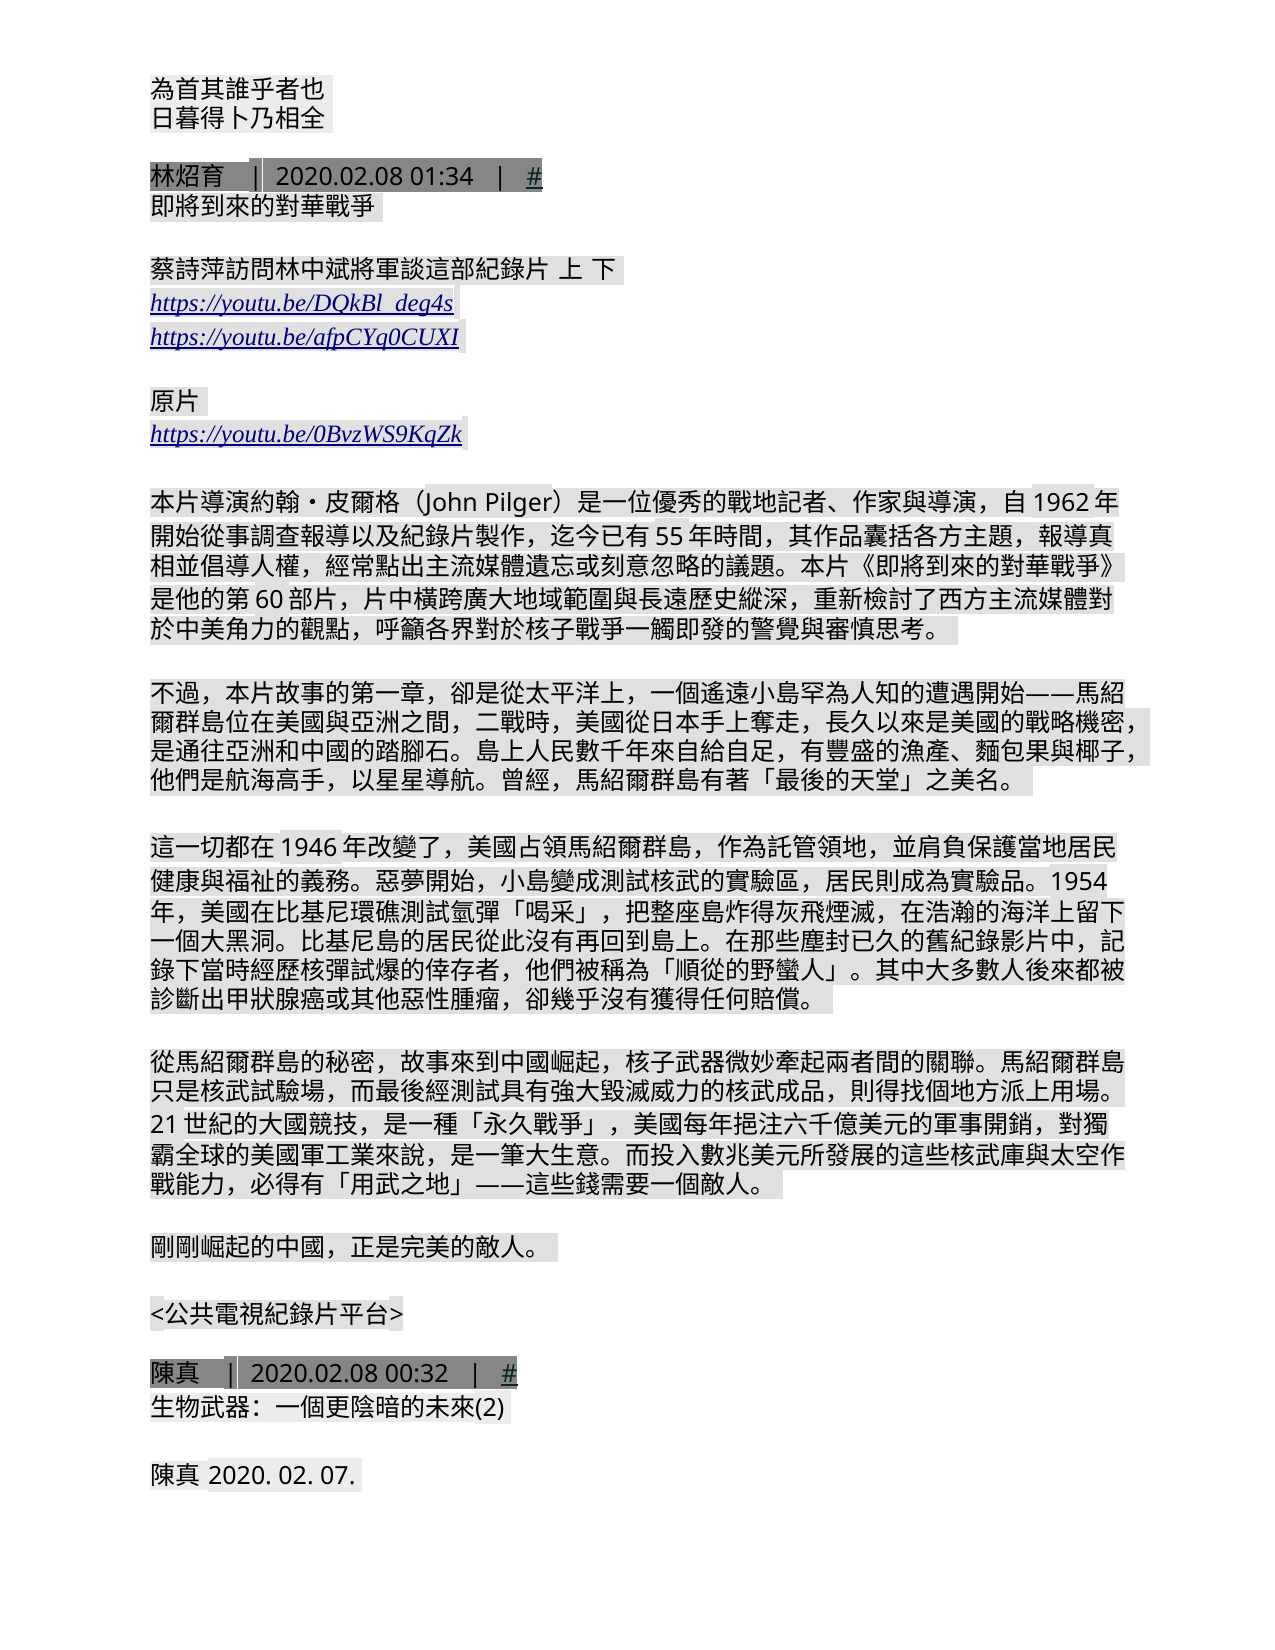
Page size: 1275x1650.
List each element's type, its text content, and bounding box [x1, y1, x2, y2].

text 即將到來的對華戰爭 蔡詩萍訪問林中斌將軍談這部紀錄片 上 下 https://youtu.be/DQkBl_deg4s https://youtu.be/afpCYq0CUXI 原片 https://youtu.be/0BvzWS9KqZk 本片導演約翰・皮爾格（John Pilger）是一位優秀的戰地記者、作家與導演，自1962年開始從事調查報導以及紀錄片製作，迄今已有55年時間，其作品囊括各方主題，報導真相並倡導人權，經常點出主流媒體遺忘或刻意忽略的議題。本片《即將到來的對華戰爭》是他的第60部片，片中橫跨廣大地域範圍與長遠歷史縱深，重新檢討了西方主流媒體對於中美角力的觀點，呼籲各界對於核子戰爭一觸即發的警覺與審慎思考。 不過，本片故事的第一章，卻是從太平洋上，一個遙遠小島罕為人知的遭遇開始——馬紹爾群島位在美國與亞洲之間，二戰時，美國從日本手上奪走，長久以來是美國的戰略機密，是通往亞洲和中國的踏腳石。島上人民數千年來自給自足，有豐盛的漁產、麵包果與椰子，他們是航海高手，以星星導航。曾經，馬紹爾群島有著「最後的天堂」之美名。 這一切都在1946年改變了，美國占領馬紹爾群島，作為託管領地，並肩負保護當地居民健康與福祉的義務。惡夢開始，小島變成測試核武的實驗區，居民則成為實驗品。1954年，美國在比基尼環礁測試氫彈「喝采」，把整座島炸得灰飛煙滅，在浩瀚的海洋上留下一個大黑洞。比基尼島的居民從此沒有再回到島上。在那些塵封已久的舊紀錄影片中，記錄下當時經歷核彈試爆的倖存者，他們被稱為「順從的野蠻人」。其中大多數人後來都被診斷出甲狀腺癌或其他惡性腫瘤，卻幾乎沒有獲得任何賠償。 從馬紹爾群島的秘密，故事來到中國崛起，核子武器微妙牽起兩者間的關聯。馬紹爾群島只是核武試驗場，而最後經測試具有強大毀滅威力的核武成品，則得找個地方派上用場。21世紀的大國競技，是一種「永久戰爭」，美國每年挹注六千億美元的軍事開銷，對獨霸全球的美國軍工業來說，是一筆大生意。而投入數兆美元所發展的這些核武庫與太空作戰能力，必得有「用武之地」——這些錢需要一個敵人。 剛剛崛起的中國，正是完美的敵人。 <公共電視紀錄片平台> [150, 192, 1125, 1331]
text 林炤育 | 2020.02.08 01:34 | # [150, 158, 1125, 192]
text 生物武器：一個更陰暗的未來(2) 陳真 2020. 02. 07. Francis Boyle 是世界著名的一位美國法律學者，起草美國的「生物武器法」，曾是阿拉法特的顧問，支持巴勒斯坦；也擔任過 AI (國際特赦組織) 的顧問，但也曾經強烈批評 AI 的缺乏公正性，過度傾向美國的利益。在我看來，Boyle是個好人，講話具有一定的公正性與可信度。 前些天，他接受Geopolitics &; Empire 的訪問，如下： https://bit.ly/388BViq 他認為，武漢肺炎之新冠病毒就是一種生物武器，在武漢的生物實驗室外洩。他並且說世界衛生組織也已充份了解這個事實。 Boyle 並沒有提供任何證據，但我覺得，對於這樣一個非常「圈內」的人，他的話本身其實就已經是一種「證據」，或者說「證詞」(testimony)。我當然不是說他的看法一定正確，而是說具有某種參考價值。 以下是八卦陰謀論，可以直接跳過不用看。 至於我個人，針對個案，我是沒什麼發言權的。但我憑著長期以來對於國際政治、特別是對於美國整天對外搞動亂以及罄竹難書的以生武、化武毒害他人之前科的了解，「猜一猜」總可以吧？我也「猜」是生物武器，我也認為中國跟這項生物武器之研發「有關」，但我不相信是中國「故意」或「不小心」外洩。我還是相信那是外力介入，也就是說「被」外洩或遭人刻意釋放病毒。 為什麼呢？因為如果是中國「不小心」外洩(他沒有「故意」外洩的理由，自己毒自己，又不是發神經)，應該會在第一時間就有警覺，而不會在疫情初期長達數周的延誤。 我不是因為心向祖國所以才為他開脫，而是真的這麼相信。記得兩個月前第一次從學姐口中聽到疫情消息時，我的第一句話就是「一定是美國搞生物武器」。 很多人以為，判斷一個新型病毒是否是生物武器，是從病毒的內在結構上去做分析。這是對的，但它不是全部。另一個判斷依據跟生物學無關，而是跟情資有關。為什麼呢？因為： 一，一種變異，既然有可能自然變異，當然也就有可能是人為變異。自然狀況下就能產生的結果，人為介入當然也可以讓它產生一樣的結果。 二，就如我前一篇文章所提到的AI密件及BSAT計畫所指出，尖端生物武器都已經可以搞成木馬病毒了，來無影去無蹤，或是什麼二元病毒、定時病毒或禍延子孫的病毒了，搞到讓你連自己怎麼死的都不知道，這樣一些科技知識與技術，怎麼可能會初級到讓你根據病毒學的ABC基本教材就能判斷是否人為變種？連駭客都可以駭到讓你自己根本不知道曾經被駭，完全不留痕跡。你覺得這些極其尖端的生物科技之判別，只是透過一般學理就能揭露的嗎？ 我不認為這事情之真相在可預見的將來會水落石出，但我不用預見就已經清楚看見各個主要國家實際上至今都不排除新冠病毒是生物武器，並且好像都很擔心自己在這方面會落後。 做為一般人，我的想法是不應該研發這東西，因為它會失控，會毀了所有人。但我也明白科學的雙重性；科學知識本身無好壞，而只有對錯，因此，我們很難預先知道知識的那條紅線應該畫在何處。比方說，所謂基因治療本身，必然也具有一定的為害能力。但也因為這樣一種雙重性做為一種藉口，一切惡行幾乎也都不再受節制了。 [150, 1389, 1125, 1560]
text 為首其誰乎者也 日暮得卜乃相全 [150, 75, 1125, 133]
text 陳真 | 2020.02.08 00:32 | # [150, 1356, 1125, 1389]
